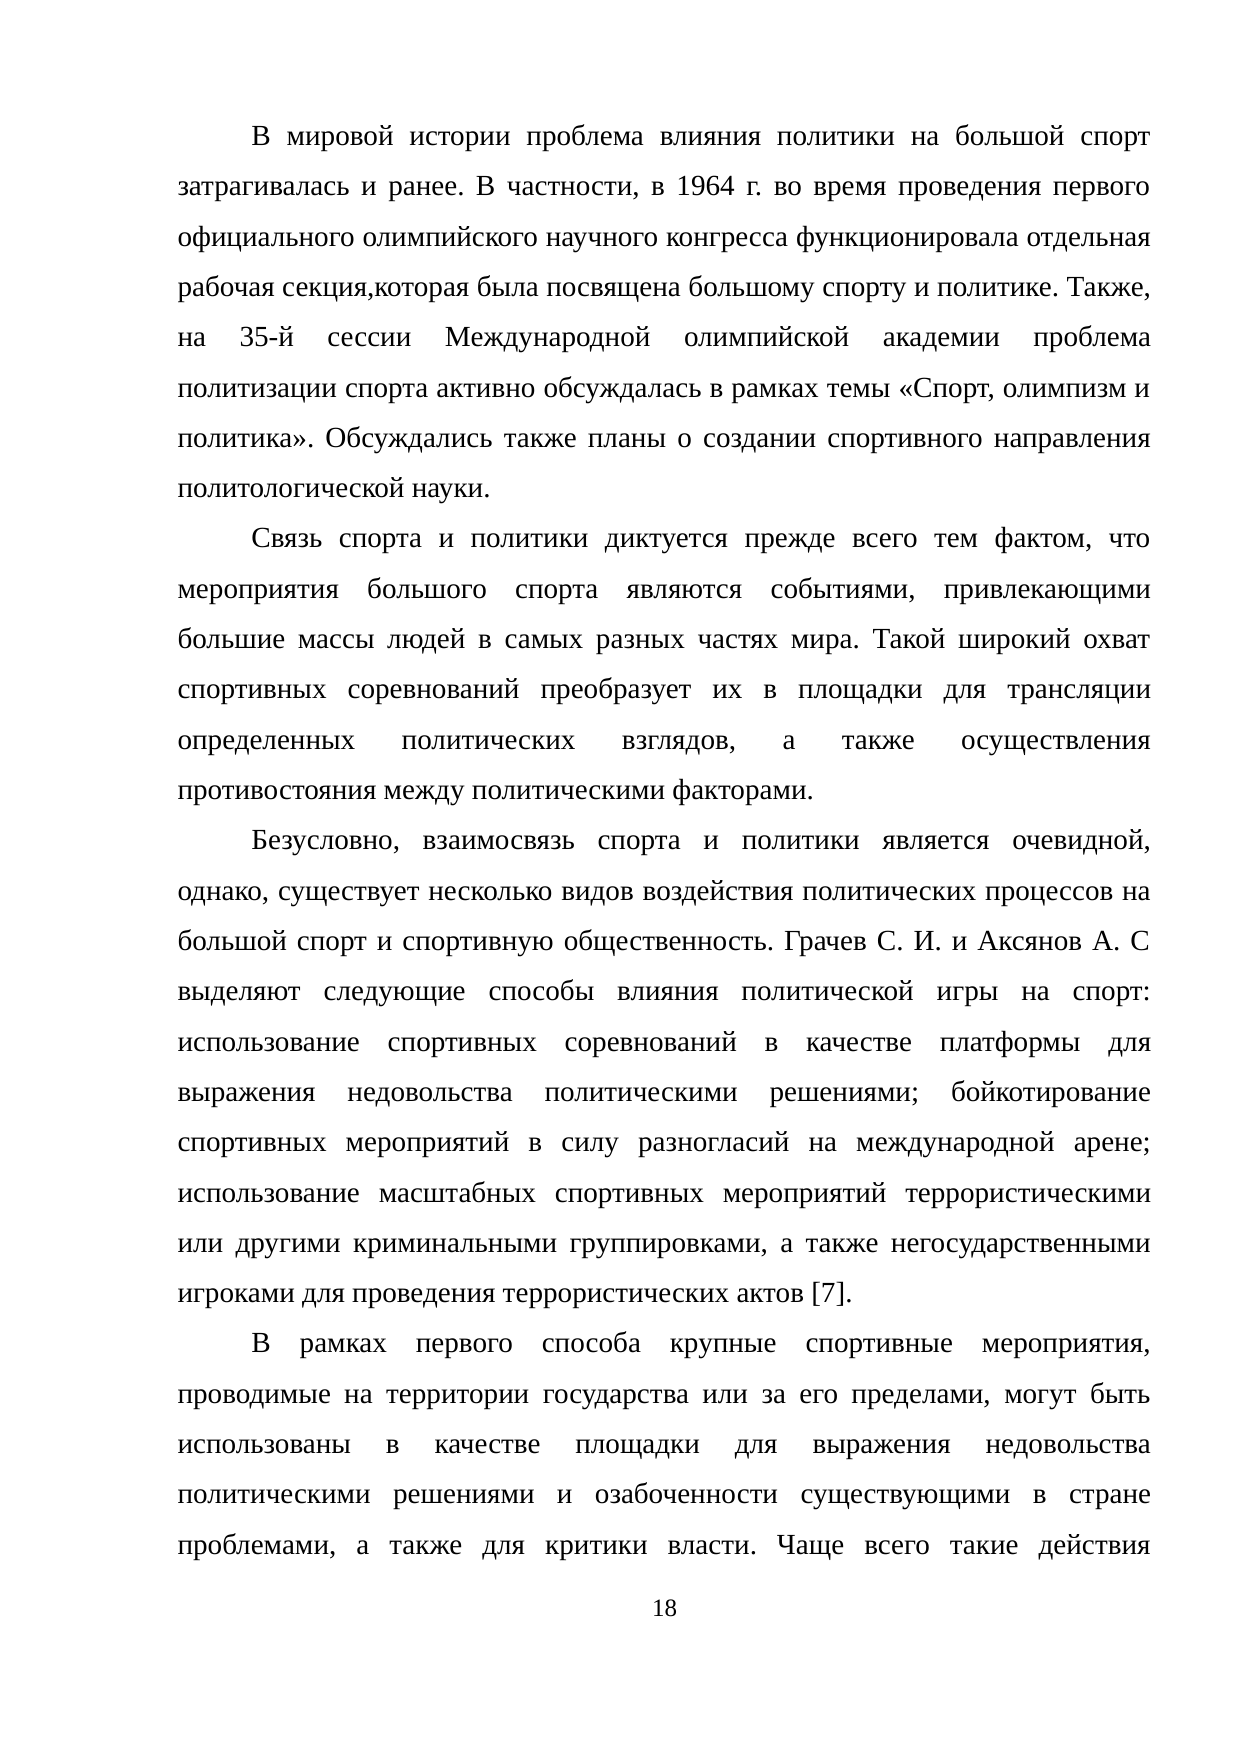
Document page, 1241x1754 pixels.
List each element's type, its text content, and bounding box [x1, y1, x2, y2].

text Связь спорта и политики диктуется прежде всего тем фактом, что мероприятия большого спорта являются событиями, привлекающими большие массы людей в самых разных частях мира. Такой широкий охват спортивных соревнований преобразует их в площадки для трансляции определенных политических взглядов, а также осуществления противостояния между политическими факторами. [177, 521, 1152, 806]
text В мировой истории проблема влияния политики на большой спорт затрагивалась и ранее. В частности, в 1964 г. во время проведения первого официального олимпийского научного конгресса функционировала отдельная рабочая секция,которая была посвящена большому спорту и политике. Также, на 35-й сессии Международной олимпийской академии проблема политизации спорта активно обсуждалась в рамках темы «Спорт, олимпизм и политика». Обсуждались также планы о создании спортивного направления политологической науки. [177, 118, 1152, 504]
text В рамках первого способа крупные спортивные мероприятия, проводимые на территории государства или за его пределами, могут быть использованы в качестве площадки для выражения недовольства политическими решениями и озабоченности существующими в стране проблемами, а также для критики власти. Чаще всего такие действия [177, 1326, 1152, 1560]
text Безусловно, взаимосвязь спорта и политики является очевидной, однако, существует несколько видов воздействия политических процессов на большой спорт и спортивную общественность. Грачев С. И. и Аксянов А. С выделяют следующие способы влияния политической игры на спорт: использование спортивных соревнований в качестве платформы для выражения недовольства политическими решениями; бойкотирование спортивных мероприятий в силу разногласий на международной арене; использование масштабных спортивных мероприятий террористическими или другими криминальными группировками, а также негосударственными игроками для проведения террористических актов [7]. [177, 822, 1152, 1309]
